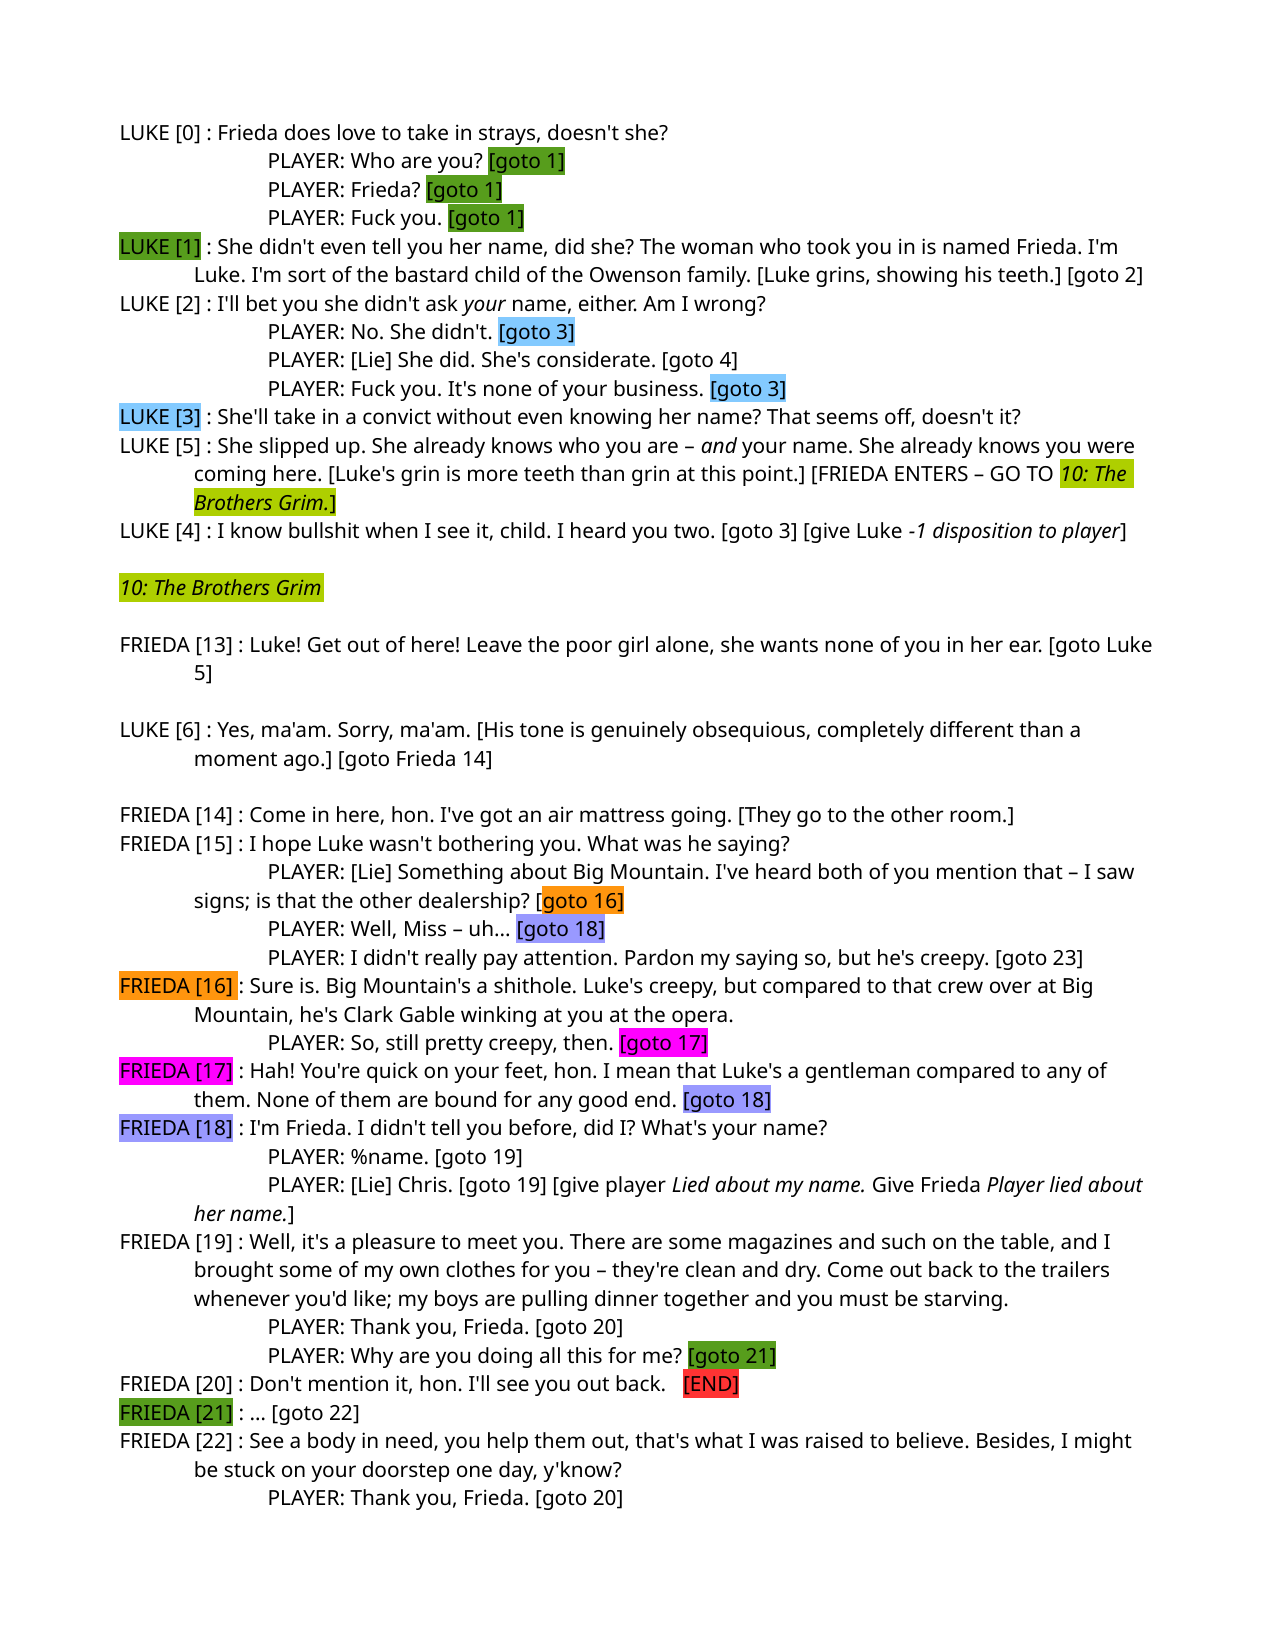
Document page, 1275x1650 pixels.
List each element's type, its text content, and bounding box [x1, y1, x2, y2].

text PLAYER: [Lie] Something about Big Mountain. I've heard both of you mention that – I saw signs; is that the other dealership? [goto 16] [119, 857, 1157, 914]
text PLAYER: Frieda? [goto 1] [119, 175, 1157, 203]
text PLAYER: No. She didn't. [goto 3] [119, 317, 1157, 346]
text PLAYER: [Lie] Chris. [goto 19] [give player Lied about my name. Give Frieda Player lied about her name.] [119, 1170, 1157, 1227]
text LUKE [5] : She slipped up. She already knows who you are – and your name. She already knows you were coming here. [Luke's grin is more teeth than grin at this point.] [FRIEDA ENTERS – GO TO 10: The Brothers Grim.] [119, 431, 1157, 516]
text PLAYER: So, still pretty creepy, then. [goto 17] [119, 1028, 1157, 1057]
text LUKE [2] : I'll bet you she didn't ask your name, either. Am I wrong? [119, 289, 1157, 317]
text FRIEDA [13] : Luke! Get out of here! Leave the poor girl alone, she wants none of you in her ear. [goto Luke 5] [119, 630, 1157, 687]
text FRIEDA [18] : I'm Frieda. I didn't tell you before, did I? What's your name? [119, 1113, 1157, 1142]
text PLAYER: [Lie] She did. She's considerate. [goto 4] [119, 346, 1157, 374]
text PLAYER: Why are you doing all this for me? [goto 21] [119, 1341, 1157, 1369]
text PLAYER: Thank you, Frieda. [goto 20] [119, 1483, 1157, 1512]
text FRIEDA [16] : Sure is. Big Mountain's a shithole. Luke's creepy, but compared to that crew over at Big Mountain, he's Clark Gable winking at you at the opera. [119, 971, 1157, 1028]
text PLAYER: Who are you? [goto 1] [119, 147, 1157, 175]
text LUKE [0] : Frieda does love to take in strays, doesn't she? [119, 118, 1157, 147]
text LUKE [1] : She didn't even tell you her name, did she? The woman who took you in is named Frieda. I'm Luke. I'm sort of the bastard child of the Owenson family. [Luke grins, showing his teeth.] [goto 2] [119, 232, 1157, 289]
text PLAYER: Fuck you. It's none of your business. [goto 3] [119, 374, 1157, 402]
text PLAYER: Fuck you. [goto 1] [119, 203, 1157, 232]
text PLAYER: Thank you, Frieda. [goto 20] [119, 1312, 1157, 1341]
text FRIEDA [22] : See a body in need, you help them out, that's what I was raised to believe. Besides, I might be stuck on your doorstep one day, y'know? [119, 1426, 1157, 1483]
text PLAYER: Well, Miss – uh... [goto 18] [119, 914, 1157, 943]
text LUKE [3] : She'll take in a convict without even knowing her name? That seems off, doesn't it? [119, 402, 1157, 431]
text PLAYER: %name. [goto 19] [119, 1142, 1157, 1170]
text FRIEDA [20] : Don't mention it, hon. I'll see you out back. [END] [119, 1369, 1157, 1398]
text LUKE [4] : I know bullshit when I see it, child. I heard you two. [goto 3] [give Luke -1 disposition to player] [119, 516, 1157, 545]
text FRIEDA [19] : Well, it's a pleasure to meet you. There are some magazines and such on the table, and I brought some of my own clothes for you – they're clean and dry. Come out back to the trailers whenever you'd like; my boys are pulling dinner together and you must be starving. [119, 1227, 1157, 1312]
text LUKE [6] : Yes, ma'am. Sorry, ma'am. [His tone is genuinely obsequious, completely different than a moment ago.] [goto Frieda 14] [119, 715, 1157, 772]
text 10: The Brothers Grim [119, 573, 1157, 602]
text FRIEDA [15] : I hope Luke wasn't bothering you. What was he saying? [119, 829, 1157, 857]
text FRIEDA [14] : Come in here, hon. I've got an air mattress going. [They go to the other room.] [119, 801, 1157, 829]
text FRIEDA [21] : … [goto 22] [119, 1398, 1157, 1426]
text FRIEDA [17] : Hah! You're quick on your feet, hon. I mean that Luke's a gentleman compared to any of them. None of them are bound for any good end. [goto 18] [119, 1057, 1157, 1113]
text PLAYER: I didn't really pay attention. Pardon my saying so, but he's creepy. [goto 23] [119, 943, 1157, 971]
